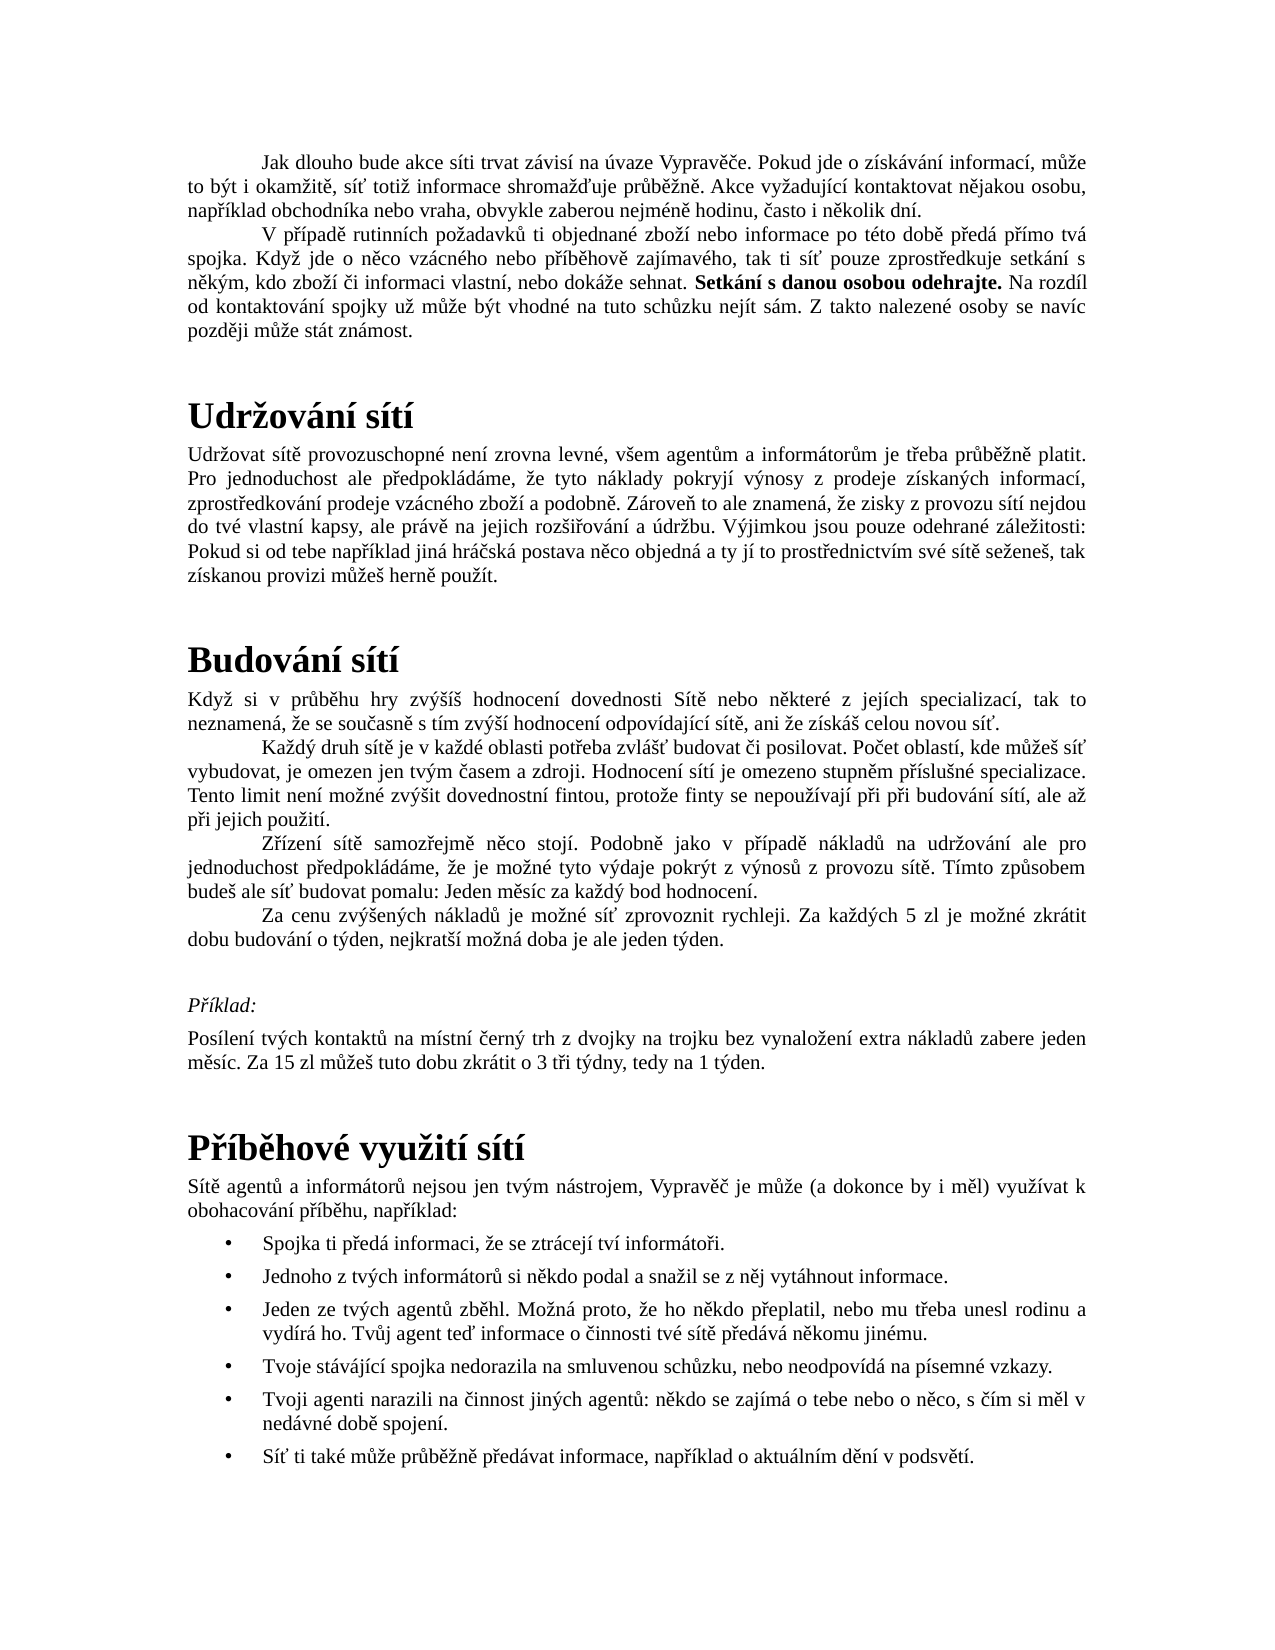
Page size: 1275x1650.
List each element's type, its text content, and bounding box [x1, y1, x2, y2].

subtitle Budování sítí [187, 637, 1087, 681]
list Jeden ze tvých agentů zběhl. Možná proto, že ho někdo přeplatil, nebo mu třeba unesl rodinu a vydírá ho. Tvůj agent teď informace o činnosti tvé sítě předává někomu jinému. [225, 1297, 1087, 1345]
subtitle Udržování sítí [187, 393, 1087, 436]
list Tvoji agenti narazili na činnost jiných agentů: někdo se zajímá o tebe nebo o něco, s čím si měl v nedávné době spojení. [225, 1387, 1087, 1435]
list Spojka ti předá informaci, že se ztrácejí tví informátoři. [225, 1231, 1087, 1255]
text Příklad: [187, 993, 1087, 1017]
list Jednoho z tvých informátorů si někdo podal a snažil se z něj vytáhnout informace. [225, 1264, 1087, 1288]
subtitle Příběhové využití sítí [187, 1125, 1087, 1168]
text Jak dlouho bude akce síti trvat závisí na úvaze Vypravěče. Pokud jde o získávání informací, může to být i okamžitě, síť totiž informace shromažďuje průběžně. Akce vyžadující kontaktovat nějakou osobu, například obchodníka nebo vraha, obvykle zaberou nejméně hodinu, často i několik dní. V případě rutinních požadavků ti objednané zboží nebo informace po této době předá přímo tvá spojka. Když jde o něco vzácného nebo příběhově zajímavého, tak ti síť pouze zprostředkuje setkání s někým, kdo zboží či informaci vlastní, nebo dokáže sehnat. Setkání s danou osobou odehrajte. Na rozdíl od kontaktování spojky už může být vhodné na tuto schůzku nejít sám. Z takto nalezené osoby se navíc později může stát známost. [187, 150, 1087, 342]
text Když si v průběhu hry zvýšíš hodnocení dovednosti Sítě nebo některé z jejích specializací, tak to neznamená, že se současně s tím zvýší hodnocení odpovídající sítě, ani že získáš celou novou síť. Každý druh sítě je v každé oblasti potřeba zvlášť budovat či posilovat. Počet oblastí, kde můžeš síť vybudovat, je omezen jen tvým časem a zdroji. Hodnocení sítí je omezeno stupněm příslušné specializace. Tento limit není možné zvýšit dovednostní fintou, protože finty se nepoužívají při při budování sítí, ale až při jejich použití. Zřízení sítě samozřejmě něco stojí. Podobně jako v případě nákladů na udržování ale pro jednoduchost předpokládáme, že je možné tyto výdaje pokrýt z výnosů z provozu sítě. Tímto způsobem budeš ale síť budovat pomalu: Jeden měsíc za každý bod hodnocení. Za cenu zvýšených nákladů je možné síť zprovoznit rychleji. Za každých 5 zl je možné zkrátit dobu budování o týden, nejkratší možná doba je ale jeden týden. [187, 686, 1087, 951]
text Posílení tvých kontaktů na místní černý trh z dvojky na trojku bez vynaložení extra nákladů zabere jeden měsíc. Za 15 zl můžeš tuto dobu zkrátit o 3 tři týdny, tedy na 1 týden. [187, 1026, 1087, 1074]
text Sítě agentů a informátorů nejsou jen tvým nástrojem, Vypravěč je může (a dokonce by i měl) využívat k obohacování příběhu, například: [187, 1174, 1087, 1222]
text Udržovat sítě provozuschopné není zrovna levné, všem agentům a informátorům je třeba průběžně platit. Pro jednoduchost ale předpokládáme, že tyto náklady pokryjí výnosy z prodeje získaných informací, zprostředkování prodeje vzácného zboží a podobně. Zároveň to ale znamená, že zisky z provozu sítí nejdou do tvé vlastní kapsy, ale právě na jejich rozšiřování a údržbu. Výjimkou jsou pouze odehrané záležitosti: Pokud si od tebe například jiná hráčská postava něco objedná a ty jí to prostřednictvím své sítě seženeš, tak získanou provizi můžeš herně použít. [187, 442, 1087, 587]
list Síť ti také může průběžně předávat informace, například o aktuálním dění v podsvětí. [225, 1444, 1087, 1468]
list Tvoje stávájící spojka nedorazila na smluvenou schůzku, nebo neodpovídá na písemné vzkazy. [225, 1354, 1087, 1378]
